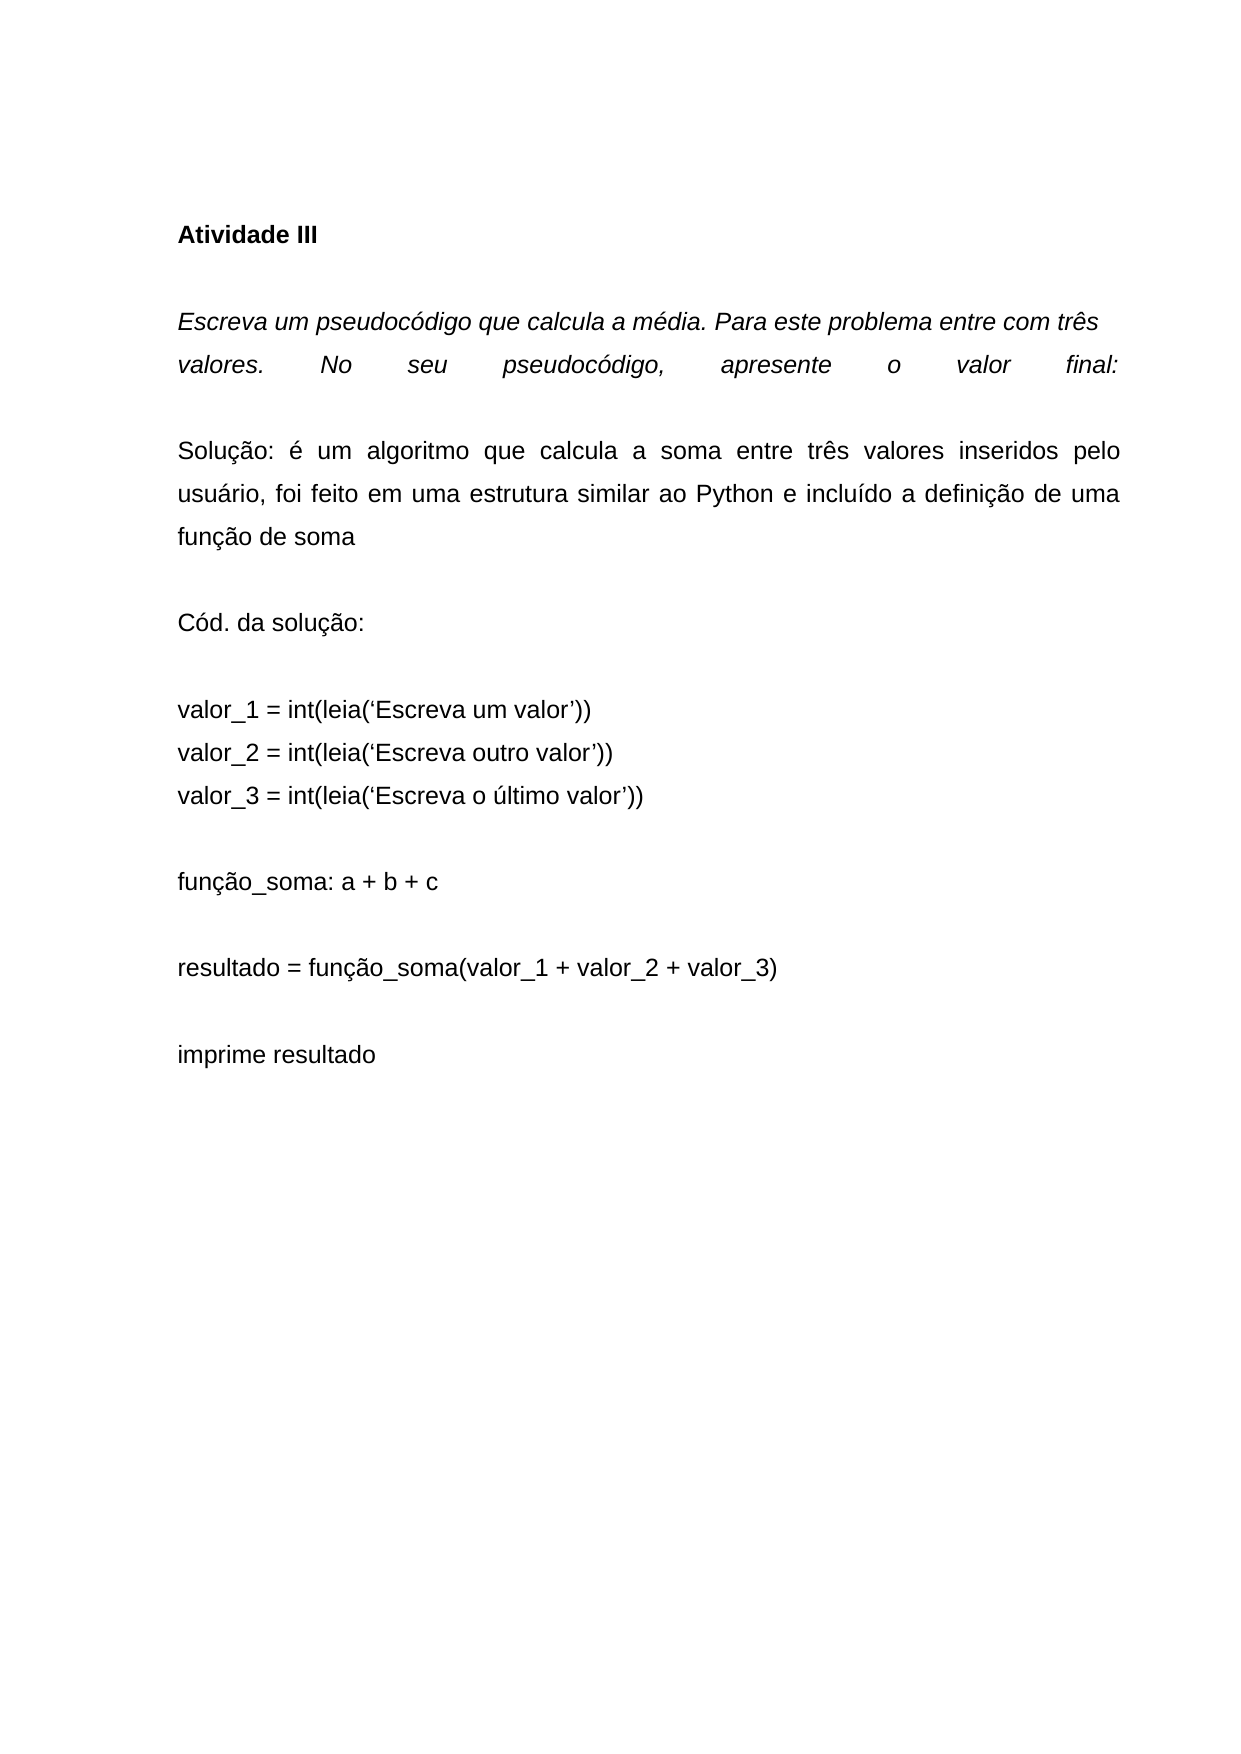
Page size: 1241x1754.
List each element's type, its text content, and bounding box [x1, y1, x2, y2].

text valores. No seu pseudocódigo, apresente o valor final: [177, 350, 1122, 422]
text Atividade III [177, 220, 1122, 249]
text função_soma: a + b + c [177, 867, 1122, 896]
text Cód. da solução: [177, 608, 1122, 637]
text valor_1 = int(leia(‘Escreva um valor’)) [177, 695, 1122, 723]
text valor_3 = int(leia(‘Escreva o último valor’)) [177, 781, 1122, 810]
text imprime resultado [177, 1040, 1122, 1068]
text Escreva um pseudocódigo que calcula a média. Para este problema entre com três [177, 307, 1122, 335]
text Solução: é um algoritmo que calcula a soma entre três valores inseridos pelo usuário, foi feito em uma estrutura similar ao Python e incluído a definição de uma função de soma [177, 436, 1122, 551]
text valor_2 = int(leia(‘Escreva outro valor’)) [177, 738, 1122, 767]
text resultado = função_soma(valor_1 + valor_2 + valor_3) [177, 953, 1122, 982]
